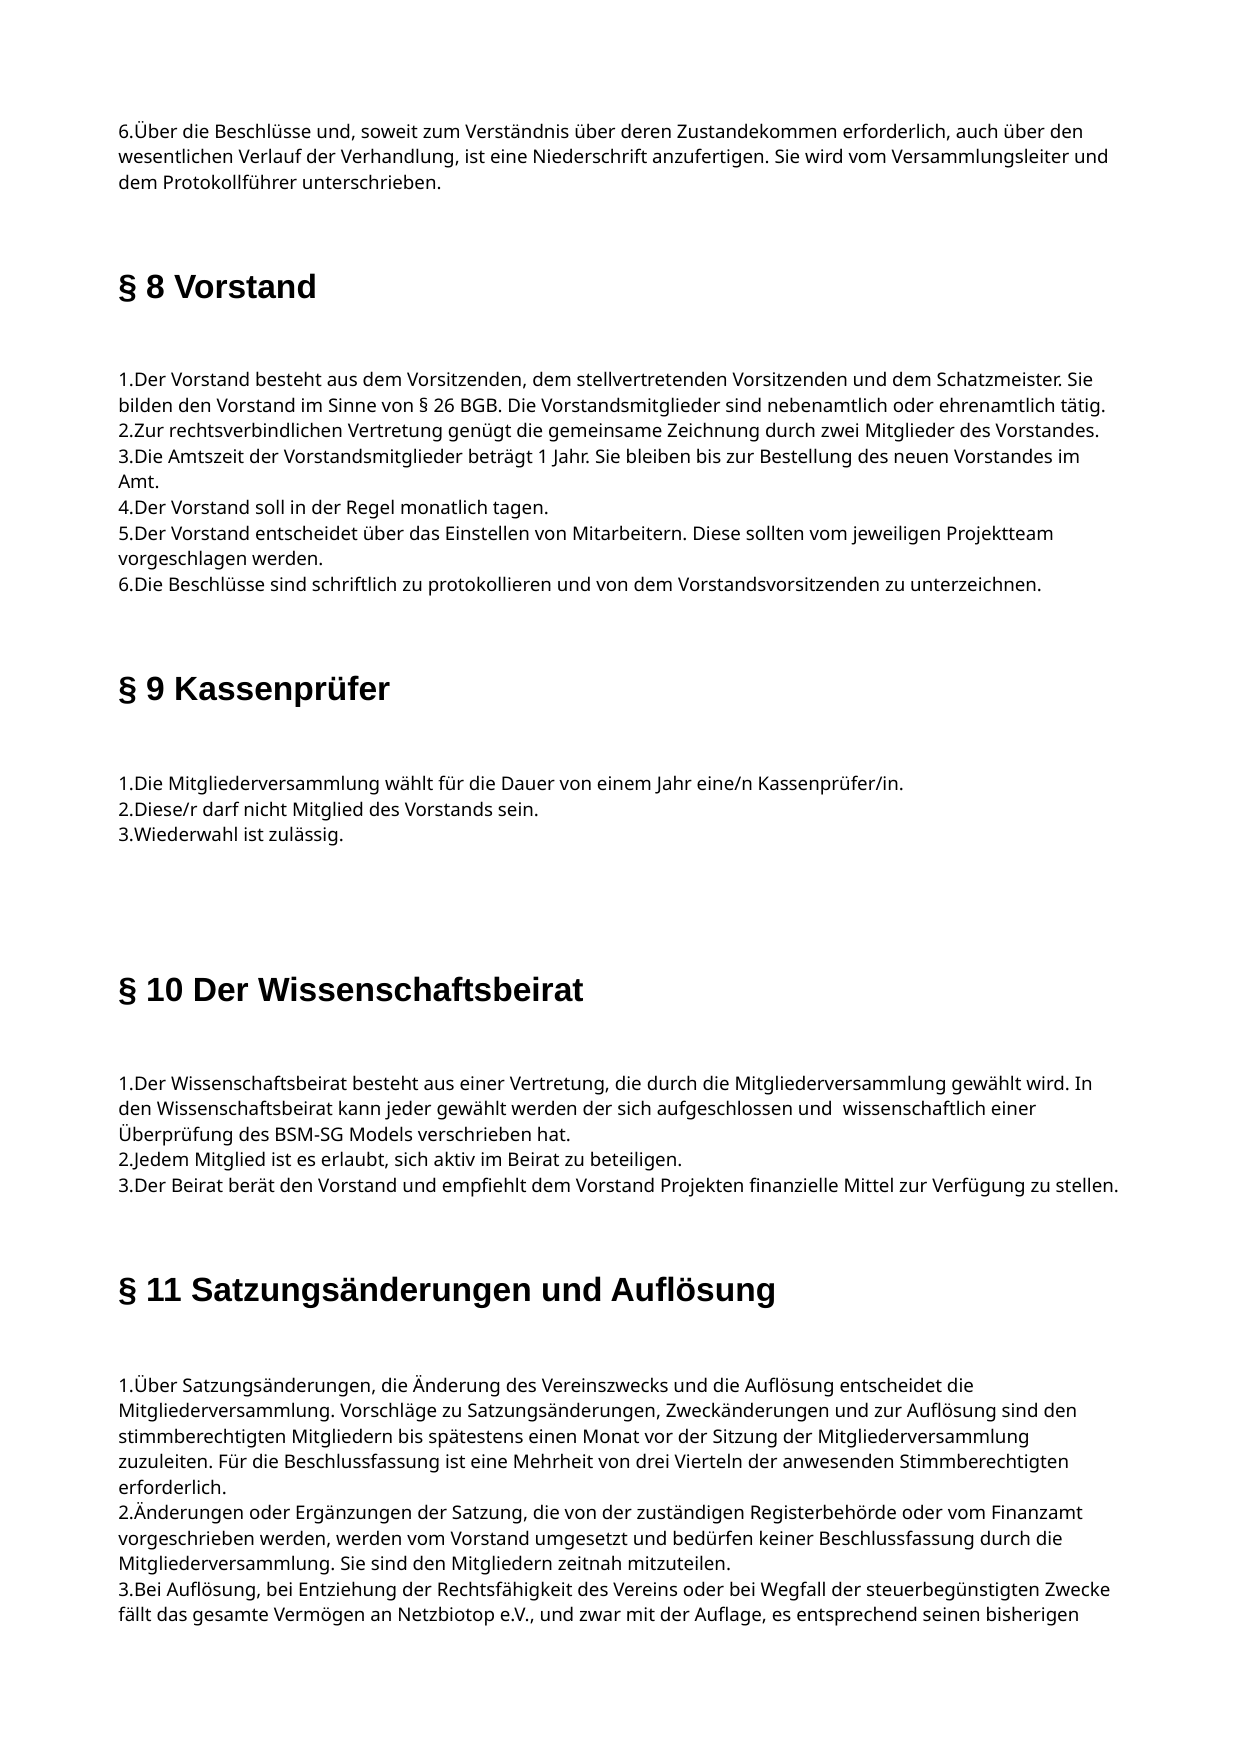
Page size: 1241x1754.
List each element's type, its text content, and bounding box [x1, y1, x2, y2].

list Zur rechtsverbindlichen Vertretung genügt die gemeinsame Zeichnung durch zwei Mitglieder des Vorstandes. [118, 418, 1122, 443]
list Über Satzungsänderungen, die Änderung des Vereinszwecks und die Auflösung entscheidet die Mitgliederversammlung. Vorschläge zu Satzungsänderungen, Zweckänderungen und zur Auflösung sind den stimmberechtigten Mitgliedern bis spätestens einen Monat vor der Sitzung der Mitgliederversammlung zuzuleiten. Für die Beschlussfassung ist eine Mehrheit von drei Vierteln der anwesenden Stimmberechtigten erforderlich. [118, 1372, 1122, 1499]
subtitle § 9 Kassenprüfer [118, 668, 1122, 707]
subtitle § 11 Satzungsänderungen und Auflösung [118, 1270, 1122, 1308]
list Diese/r darf nicht Mitglied des Vorstands sein. [118, 796, 1122, 822]
list Wiederwahl ist zulässig. [118, 822, 1122, 847]
list Der Wissenschaftsbeirat besteht aus einer Vertretung, die durch die Mitgliederversammlung gewählt wird. In den Wissenschaftsbeirat kann jeder gewählt werden der sich aufgeschlossen und wissenschaftlich einer Überprüfung des BSM-SG Models verschrieben hat. [118, 1070, 1122, 1147]
list Der Vorstand besteht aus dem Vorsitzenden, dem stellvertretenden Vorsitzenden und dem Schatzmeister. Sie bilden den Vorstand im Sinne von § 26 BGB. Die Vorstandsmitglieder sind nebenamtlich oder ehrenamtlich tätig. [118, 367, 1122, 418]
subtitle § 10 Der Wissenschaftsbeirat [118, 970, 1122, 1009]
list Bei Auflösung, bei Entziehung der Rechtsfähigkeit des Vereins oder bei Wegfall der steuerbegünstigten Zwecke fällt das gesamte Vermögen an Netzbiotop e.V., und zwar mit der Auflage, es entsprechend seinen bisherigen [118, 1576, 1122, 1627]
list Der Vorstand soll in der Regel monatlich tagen. [118, 494, 1122, 520]
list Die Amtszeit der Vorstandsmitglieder beträgt 1 Jahr. Sie bleiben bis zur Bestellung des neuen Vorstandes im Amt. [118, 443, 1122, 494]
list Der Vorstand entscheidet über das Einstellen von Mitarbeitern. Diese sollten vom jeweiligen Projektteam vorgeschlagen werden. [118, 520, 1122, 571]
list Die Beschlüsse sind schriftlich zu protokollieren und von dem Vorstandsvorsitzenden zu unterzeichnen. [118, 571, 1122, 596]
list Der Beirat berät den Vorstand und empfiehlt dem Vorstand Projekten finanzielle Mittel zur Verfügung zu stellen. [118, 1172, 1122, 1198]
list Über die Beschlüsse und, soweit zum Verständnis über deren Zustandekommen erforderlich, auch über den wesentlichen Verlauf der Verhandlung, ist eine Niederschrift anzufertigen. Sie wird vom Versammlungsleiter und dem Protokollführer unterschrieben. [118, 118, 1122, 195]
list Die Mitgliederversammlung wählt für die Dauer von einem Jahr eine/n Kassenprüfer/in. [118, 771, 1122, 796]
list Jedem Mitglied ist es erlaubt, sich aktiv im Beirat zu beteiligen. [118, 1147, 1122, 1172]
subtitle § 8 Vorstand [118, 267, 1122, 305]
list Änderungen oder Ergänzungen der Satzung, die von der zuständigen Registerbehörde oder vom Finanzamt vorgeschrieben werden, werden vom Vorstand umgesetzt und bedürfen keiner Beschlussfassung durch die Mitgliederversammlung. Sie sind den Mitgliedern zeitnah mitzuteilen. [118, 1499, 1122, 1576]
